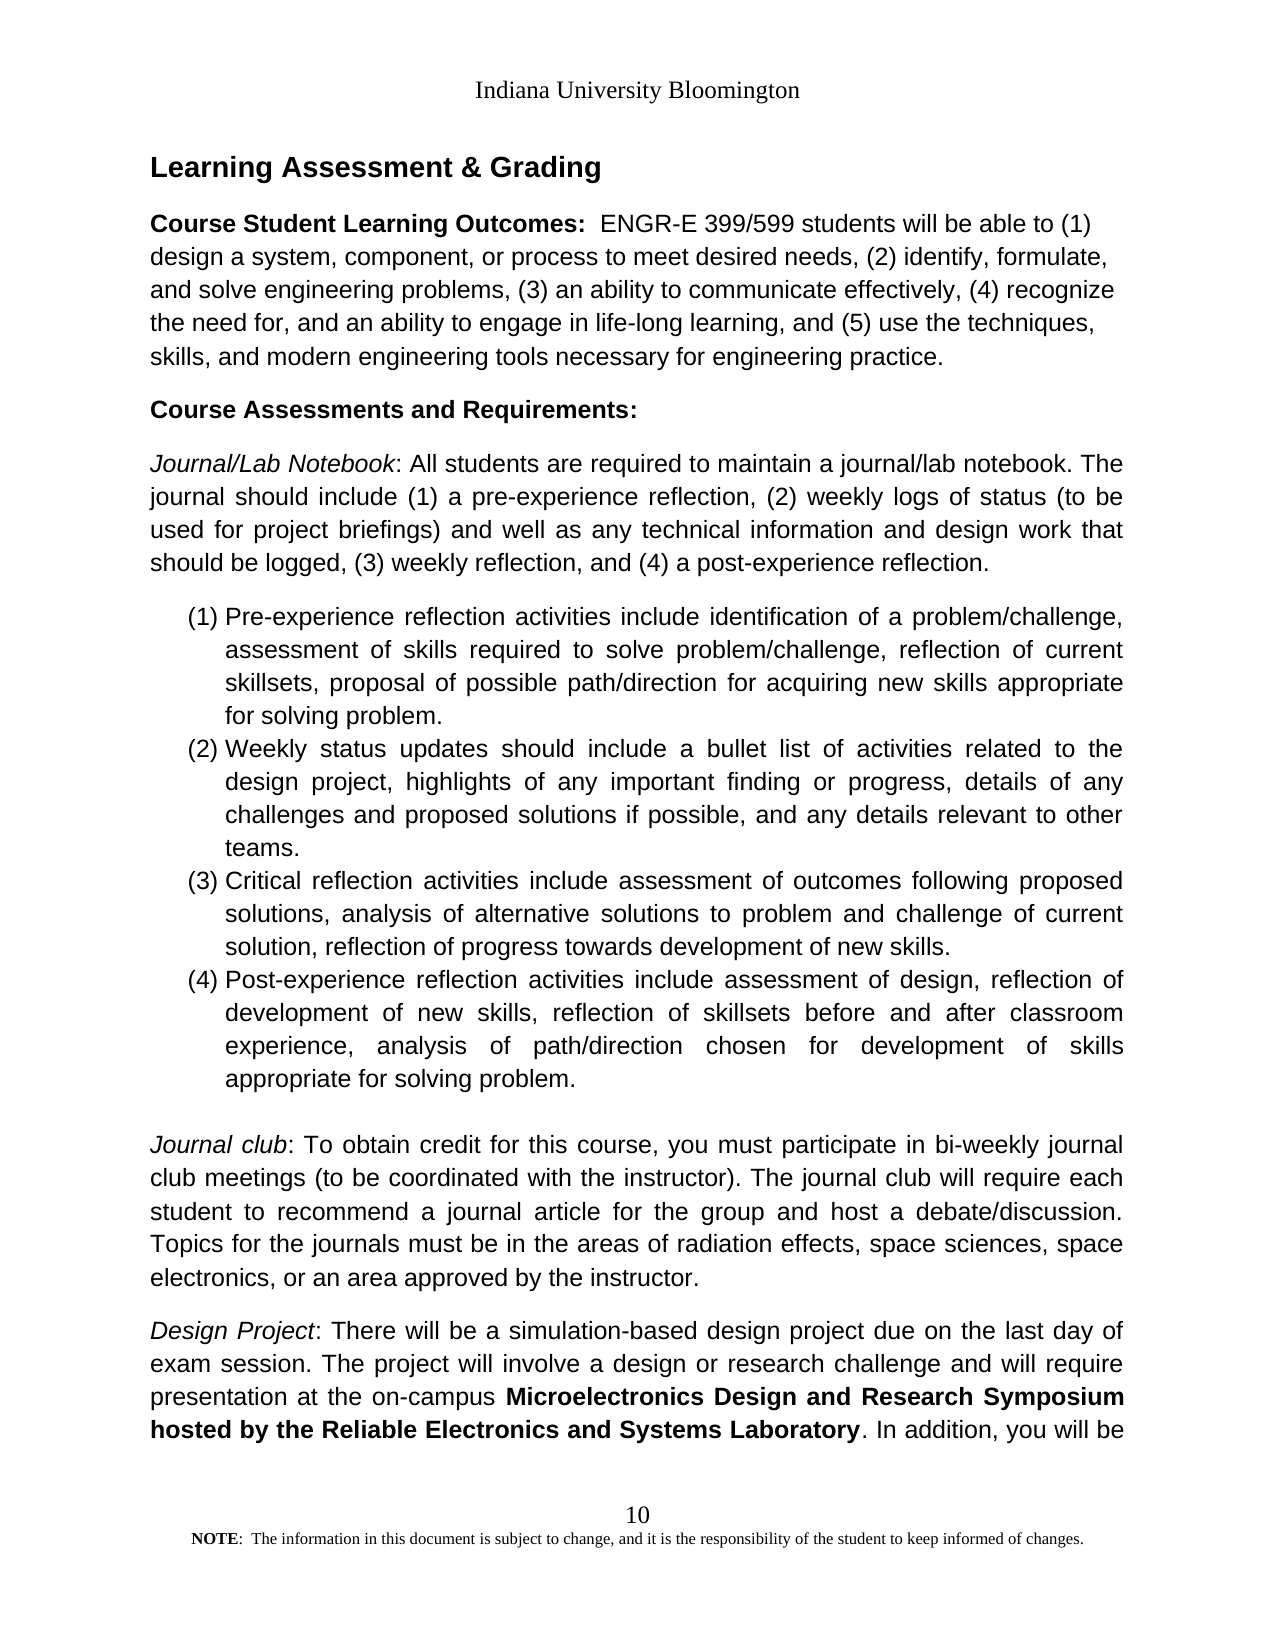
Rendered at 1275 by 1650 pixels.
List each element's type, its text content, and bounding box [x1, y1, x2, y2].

text Journal/Lab Notebook: All students are required to maintain a journal/lab notebook. The journal should include (1) a pre-experience reflection, (2) weekly logs of status (to be used for project briefings) and well as any technical information and design work that should be logged, (3) weekly reflection, and (4) a post-experience reflection. [150, 449, 1125, 577]
text Design Project: There will be a simulation-based design project due on the last day of exam session. The project will involve a design or research challenge and will require presentation at the on-campus Microelectronics Design and Research Symposium hosted by the Reliable Electronics and Systems Laboratory. In addition, you will be [150, 1316, 1125, 1444]
list Post-experience reflection activities include assessment of design, reflection of development of new skills, reflection of skillsets before and after classroom experience, analysis of path/direction chosen for development of skills appropriate for solving problem. [187, 965, 1125, 1093]
text Course Student Learning Outcomes: ENGR-E 399/599 students will be able to (1) design a system, component, or process to meet desired needs, (2) identify, formulate, and solve engineering problems, (3) an ability to communicate effectively, (4) recognize the need for, and an ability to engage in life-long learning, and (5) use the techniques, skills, and modern engineering tools necessary for engineering practice. [150, 209, 1125, 370]
list Weekly status updates should include a bullet list of activities related to the design project, highlights of any important finding or progress, details of any challenges and proposed solutions if possible, and any details relevant to other teams. [187, 734, 1125, 862]
text Journal club: To obtain credit for this course, you must participate in bi-weekly journal club meetings (to be coordinated with the instructor). The journal club will require each student to recommend a journal article for the group and host a debate/discussion. Topics for the journals must be in the areas of radiation effects, space sciences, space electronics, or an area approved by the instructor. [150, 1130, 1125, 1291]
text Learning Assessment & Grading [150, 150, 1125, 183]
text Course Assessments and Requirements: [150, 395, 1125, 424]
list Pre-experience reflection activities include identification of a problem/challenge, assessment of skills required to solve problem/challenge, reflection of current skillsets, proposal of possible path/direction for acquiring new skills appropriate for solving problem. [187, 602, 1125, 730]
list Critical reflection activities include assessment of outcomes following proposed solutions, analysis of alternative solutions to problem and challenge of current solution, reflection of progress towards development of new skills. [187, 866, 1125, 961]
